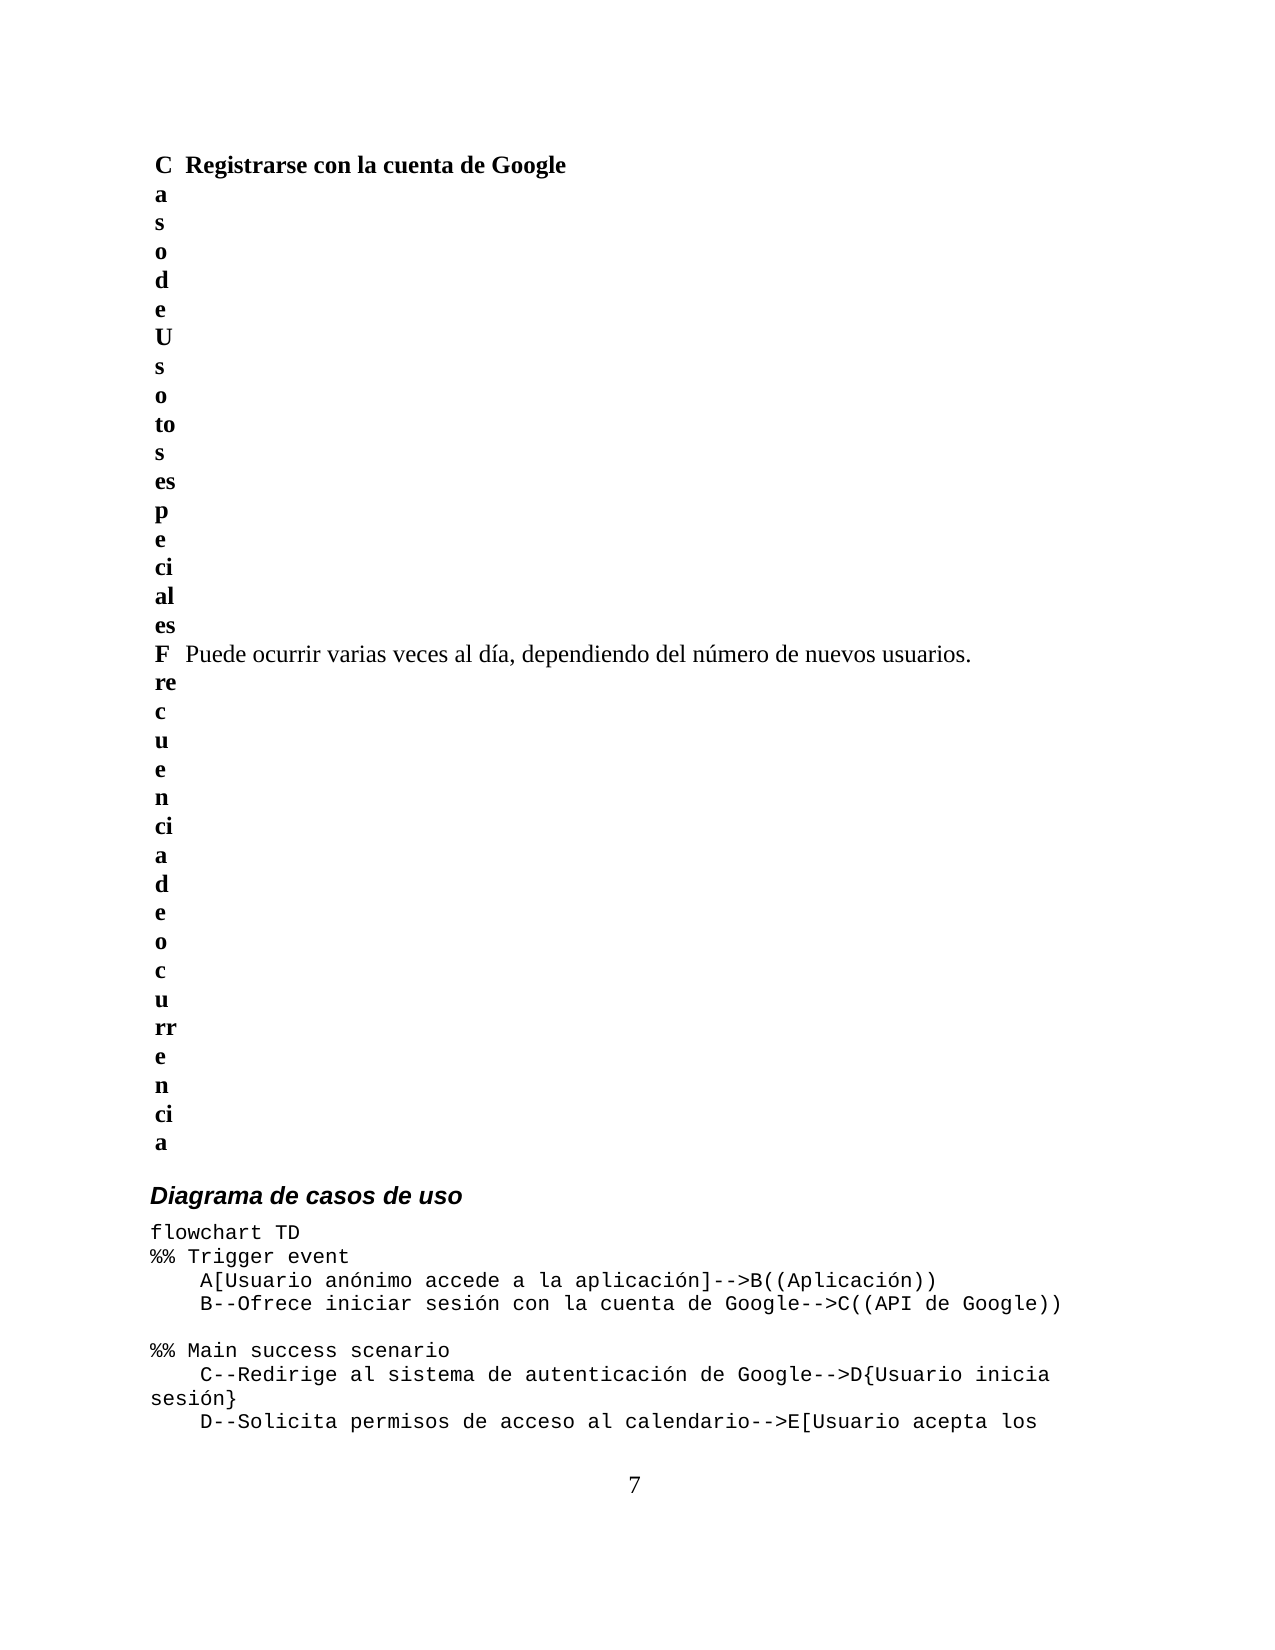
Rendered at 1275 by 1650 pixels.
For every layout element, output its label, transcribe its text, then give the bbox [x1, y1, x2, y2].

text C--Redirige al sistema de autenticación de Google-->D{Usuario inicia sesión} [150, 1364, 1125, 1411]
subtitle Diagrama de casos de uso [150, 1181, 1125, 1210]
table_cell [181, 409, 1125, 639]
text flowchart TD [150, 1222, 1125, 1246]
text %% Trigger event [150, 1246, 1125, 1269]
table_cell Frecuencia de ocurrencia [150, 639, 181, 1156]
table_cell Puede ocurrir varias veces al día, dependiendo del número de nuevos usuarios. [181, 639, 1125, 1156]
text D--Solicita permisos de acceso al calendario-->E[Usuario acepta los [150, 1411, 1125, 1435]
text %% Main success scenario [150, 1341, 1125, 1364]
text A[Usuario anónimo accede a la aplicación]-->B((Aplicación)) [150, 1269, 1125, 1293]
table_cell tos especiales [150, 409, 181, 639]
table_header Caso de Uso [150, 150, 181, 409]
table_header Registrarse con la cuenta de Google [181, 150, 1125, 409]
text B--Ofrece iniciar sesión con la cuenta de Google-->C((API de Google)) [150, 1293, 1125, 1317]
